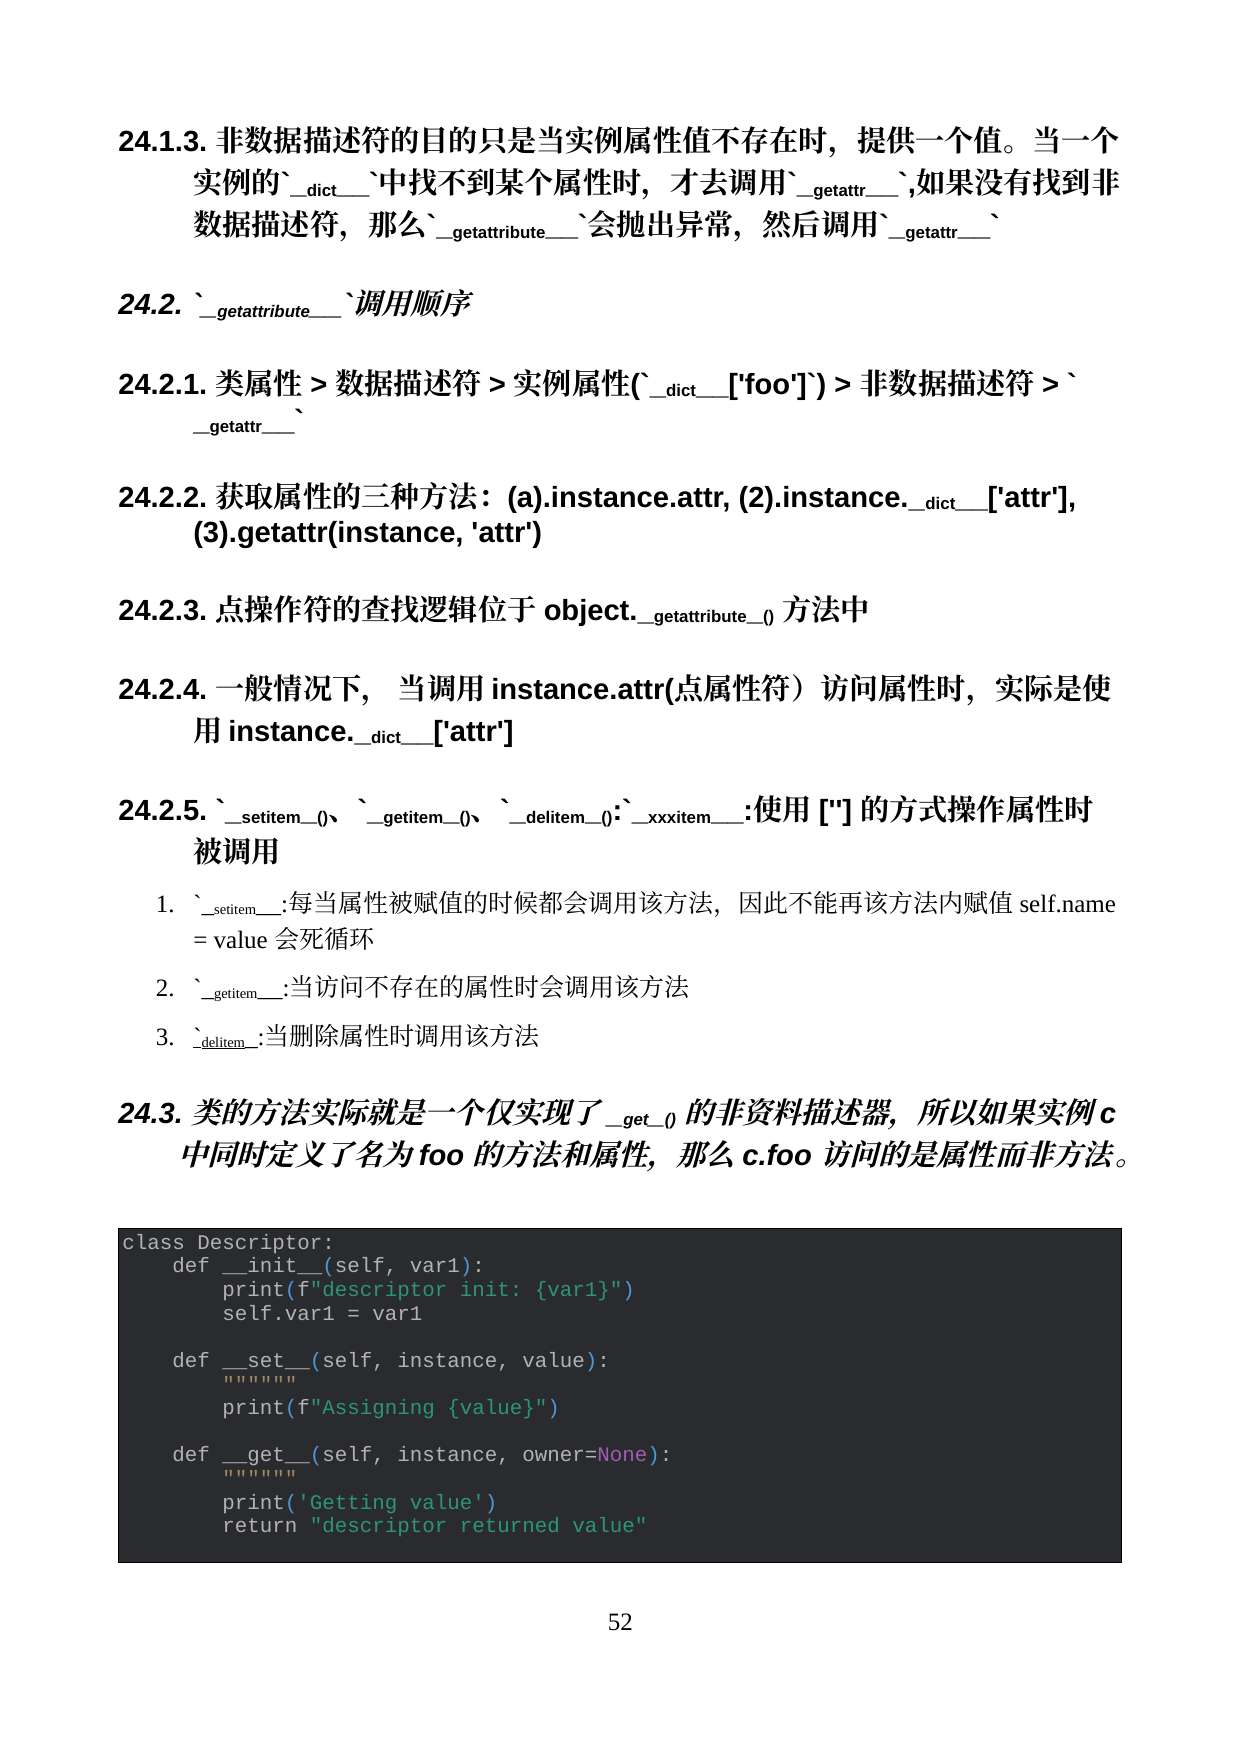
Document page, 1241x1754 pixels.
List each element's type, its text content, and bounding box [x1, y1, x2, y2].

subtitle `_getattribute__`调用顺序 [118, 281, 1122, 323]
text def __set__(self, instance, value): [119, 1346, 1121, 1369]
text def __init__(self, var1): [119, 1251, 1121, 1275]
subtitle 获取属性的三种方法：(a).instance.attr, (2).instance._dict__['attr'], (3).getattr(instance, 'attr') [118, 473, 1122, 549]
subtitle `_setitem_()、`_getitem_()、`_delitem_():`_xxxitem__:使用 [''] 的方式操作属性时被调用 [118, 787, 1122, 871]
subtitle 非数据描述符的目的只是当实例属性值不存在时，提供一个值。当一个实例的`_dict__`中找不到某个属性时，才去调用`_getattr__`,如果没有找到非数据描述符，那么`_getattribute__`会抛出异常，然后调用`_getattr__` [118, 118, 1122, 244]
text print('Getting value') [119, 1488, 1121, 1511]
subtitle 一般情况下， 当调用instance.attr(点属性符）访问属性时，实际是使用instance._dict__['attr'] [118, 666, 1122, 749]
list `_getitem__:当访问不存在的属性时会调用该方法 [156, 968, 1122, 1004]
subtitle 点操作符的查找逻辑位于 object._getattribute_() 方法中 [118, 586, 1122, 628]
subtitle 类的方法实际就是一个仅实现了 _get_() 的非资料描述器，所以如果实例 c 中同时定义了名为 foo 的方法和属性，那么 c.foo 访问的是属性而非方法。 [118, 1089, 1122, 1215]
text def __get__(self, instance, owner=None): [119, 1441, 1121, 1464]
list `_setitem__:每当属性被赋值的时候都会调用该方法，因此不能再该方法内赋值 self.name = value 会死循环 [156, 883, 1122, 955]
text print(f"descriptor init: {var1}") [119, 1275, 1121, 1299]
subtitle 类属性 > 数据描述符 > 实例属性(`_dict__['foo']`) > 非数据描述符 > `_getattr__` [118, 361, 1122, 436]
text """""" [119, 1464, 1121, 1488]
list `delitem_:当删除属性时调用该方法 [156, 1016, 1122, 1052]
text print(f"Assigning {value}") [119, 1393, 1121, 1417]
text return "descriptor returned value" [119, 1511, 1121, 1535]
text self.var1 = var1 [119, 1299, 1121, 1322]
text """""" [119, 1369, 1121, 1393]
text class Descriptor: [119, 1229, 1121, 1251]
